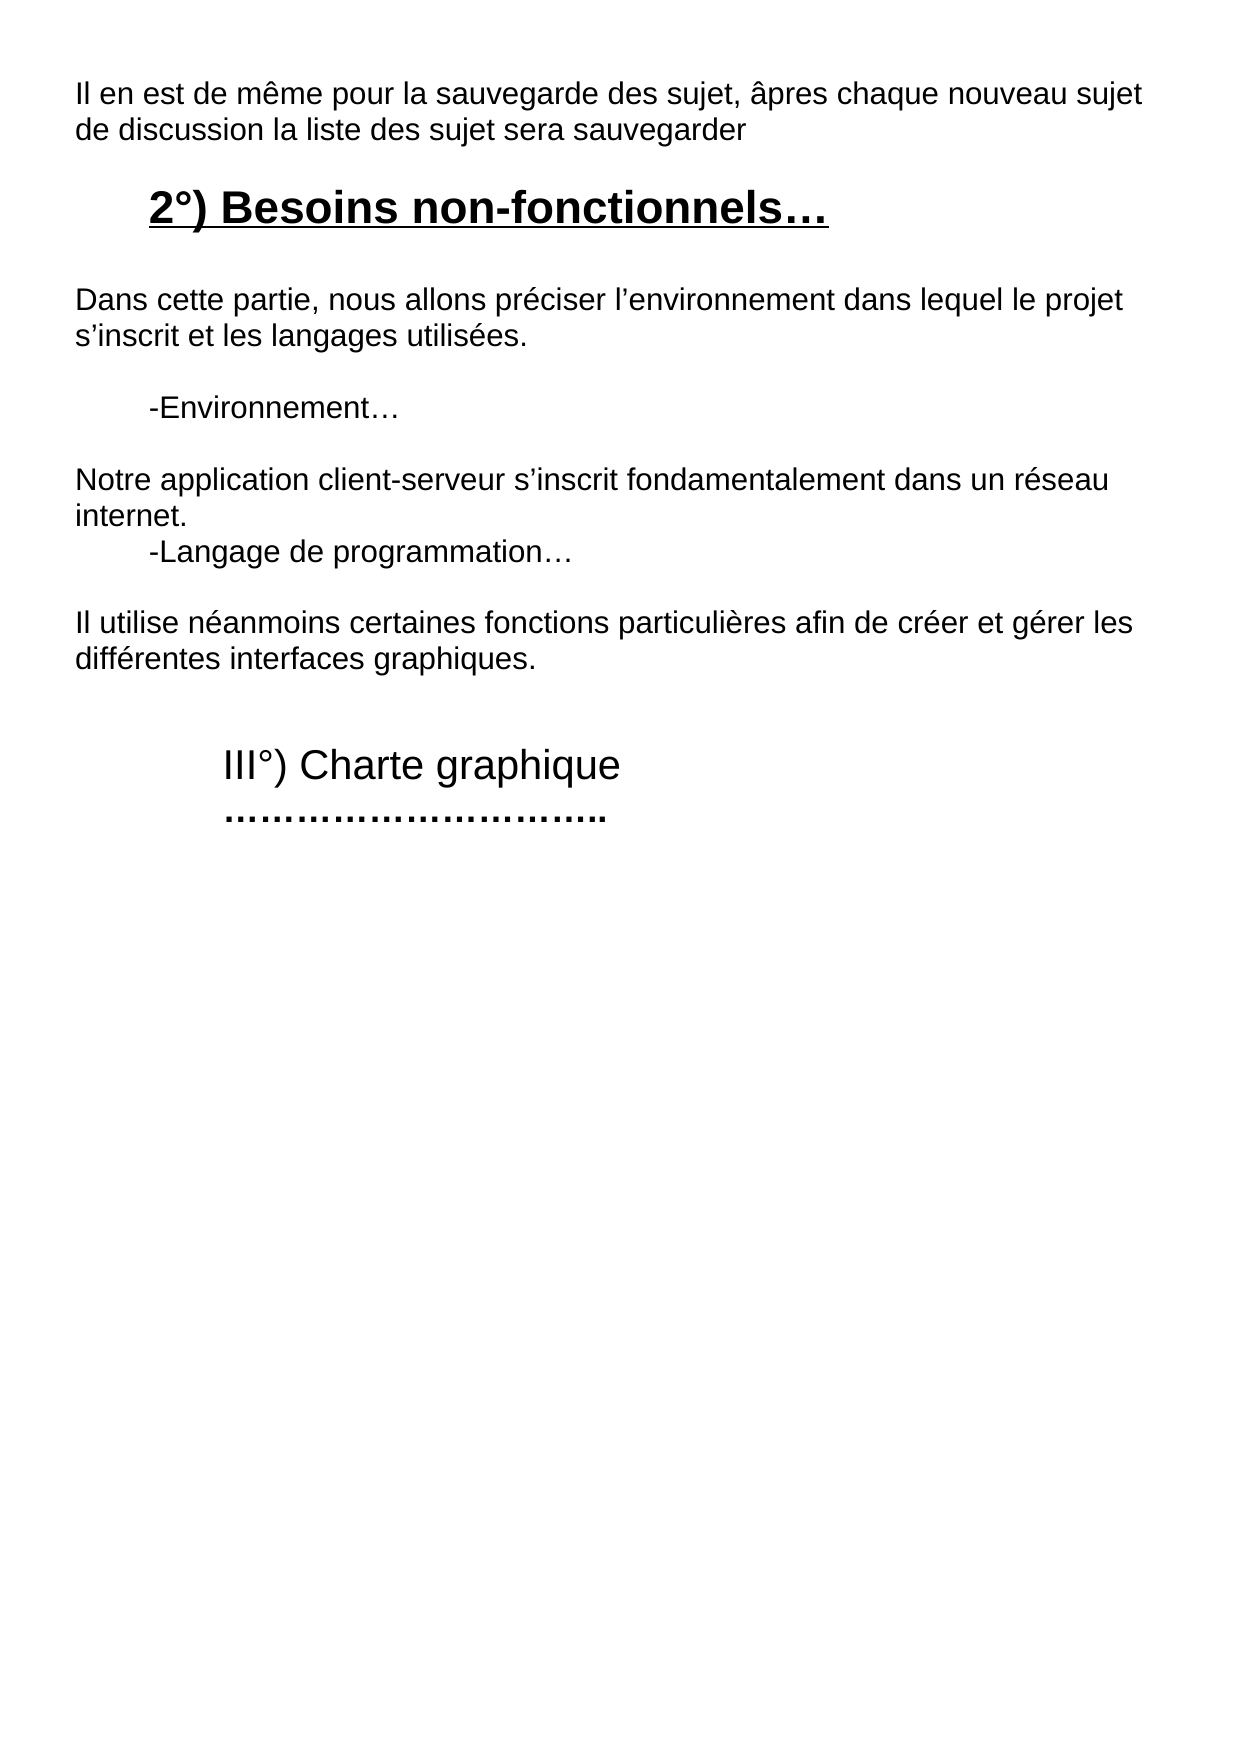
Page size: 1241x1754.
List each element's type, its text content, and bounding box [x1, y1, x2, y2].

text Notre application client-serveur s’inscrit fondamentalement dans un réseau internet. [75, 461, 1165, 533]
text III°) Charte graphique [75, 740, 1165, 788]
text 2°) Besoins non-fonctionnels… [75, 180, 1165, 233]
text Dans cette partie, nous allons préciser l’environnement dans lequel le projet s’inscrit et les langages utilisées. [75, 281, 1165, 353]
text ………………………….. [75, 788, 1165, 830]
text Il en est de même pour la sauvegarde des sujet, âpres chaque nouveau sujet de discussion la liste des sujet sera sauvegarder [75, 75, 1165, 147]
text Il utilise néanmoins certaines fonctions particulières afin de créer et gérer les différentes interfaces graphiques. [75, 604, 1165, 676]
text -Environnement… [75, 389, 1165, 425]
text -Langage de programmation… [75, 533, 1165, 568]
